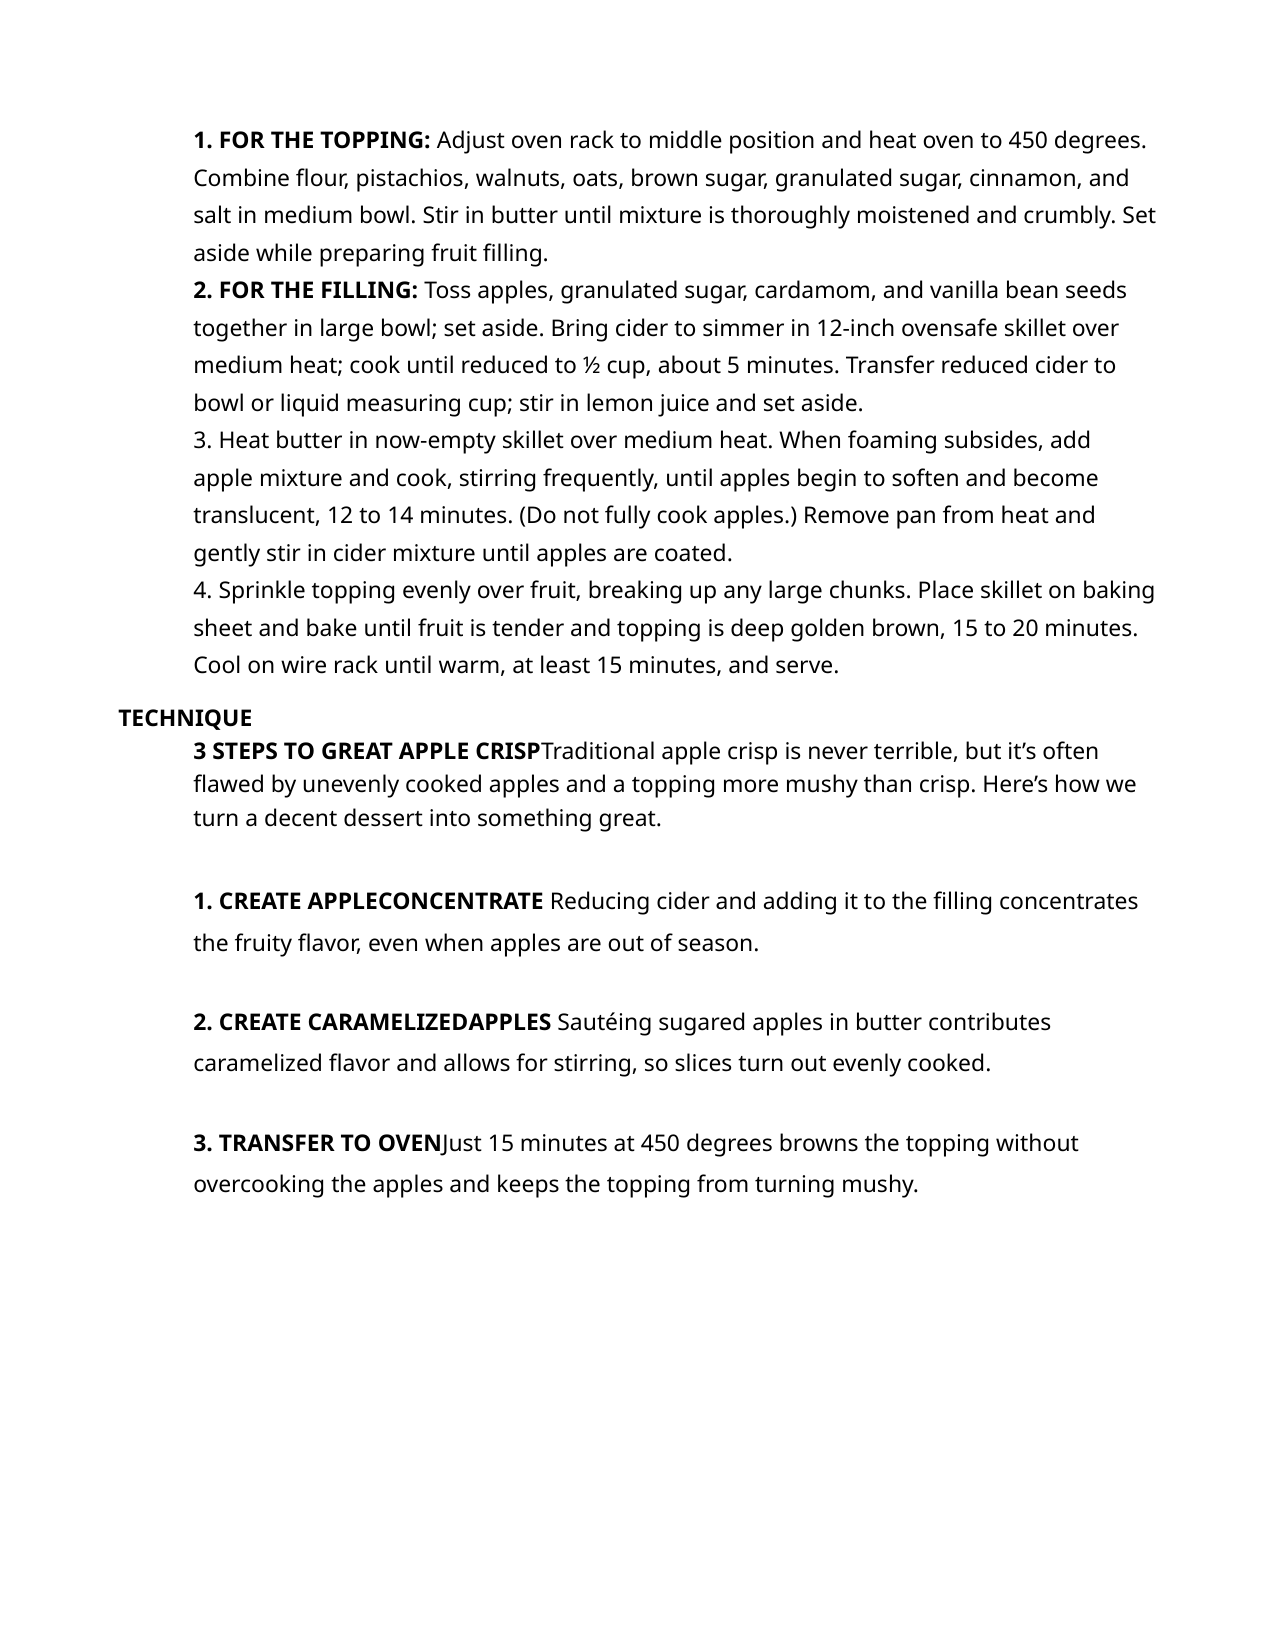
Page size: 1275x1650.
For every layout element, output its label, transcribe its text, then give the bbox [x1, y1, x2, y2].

text 4. Sprinkle topping evenly over fruit, breaking up any large chunks. Place skillet on baking sheet and bake until fruit is tender and topping is deep golden brown, 15 to 20 minutes. Cool on wire rack until warm, at least 15 minutes, and serve. [118, 568, 1157, 681]
text 1. FOR THE TOPPING: Adjust oven rack to middle position and heat oven to 450 degrees. Combine flour, pistachios, walnuts, oats, brown sugar, granulated sugar, cinnamon, and salt in medium bowl. Stir in butter until mixture is thoroughly moistened and crumbly. Set aside while preparing fruit filling. [118, 118, 1157, 268]
text 3. Heat butter in now-empty skillet over medium heat. When foaming subsides, add apple mixture and cook, stirring frequently, until apples begin to soften and become translucent, 12 to 14 minutes. (Do not fully cook apples.) Remove pan from heat and gently stir in cider mixture until apples are coated. [118, 418, 1157, 568]
text 2. CREATE CARAMELIZED APPLES Sautéing sugared apples in butter contributes caramelized flavor and allows for stirring, so slices turn out evenly cooked. [118, 995, 1157, 1078]
text 2. FOR THE FILLING: Toss apples, granulated sugar, cardamom, and vanilla bean seeds together in large bowl; set aside. Bring cider to simmer in 12-inch ovensafe skillet over medium heat; cook until reduced to ½ cup, about 5 minutes. Transfer reduced cider to bowl or liquid measuring cup; stir in lemon juice and set aside. [118, 268, 1157, 418]
text 3. TRANSFER TO OVEN Just 15 minutes at 450 degrees browns the topping without overcooking the apples and keeps the topping from turning mushy. [118, 1116, 1157, 1199]
text TECHNIQUE [118, 681, 1157, 733]
text 3 STEPS TO GREAT APPLE CRISP Traditional apple crisp is never terrible, but it’s often flawed by unevenly cooked apples and a topping more mushy than crisp. Here’s how we turn a decent dessert into something great. [118, 733, 1157, 833]
text 1. CREATE APPLE CONCENTRATE Reducing cider and adding it to the filling concentrates the fruity flavor, even when apples are out of season. [118, 874, 1157, 958]
